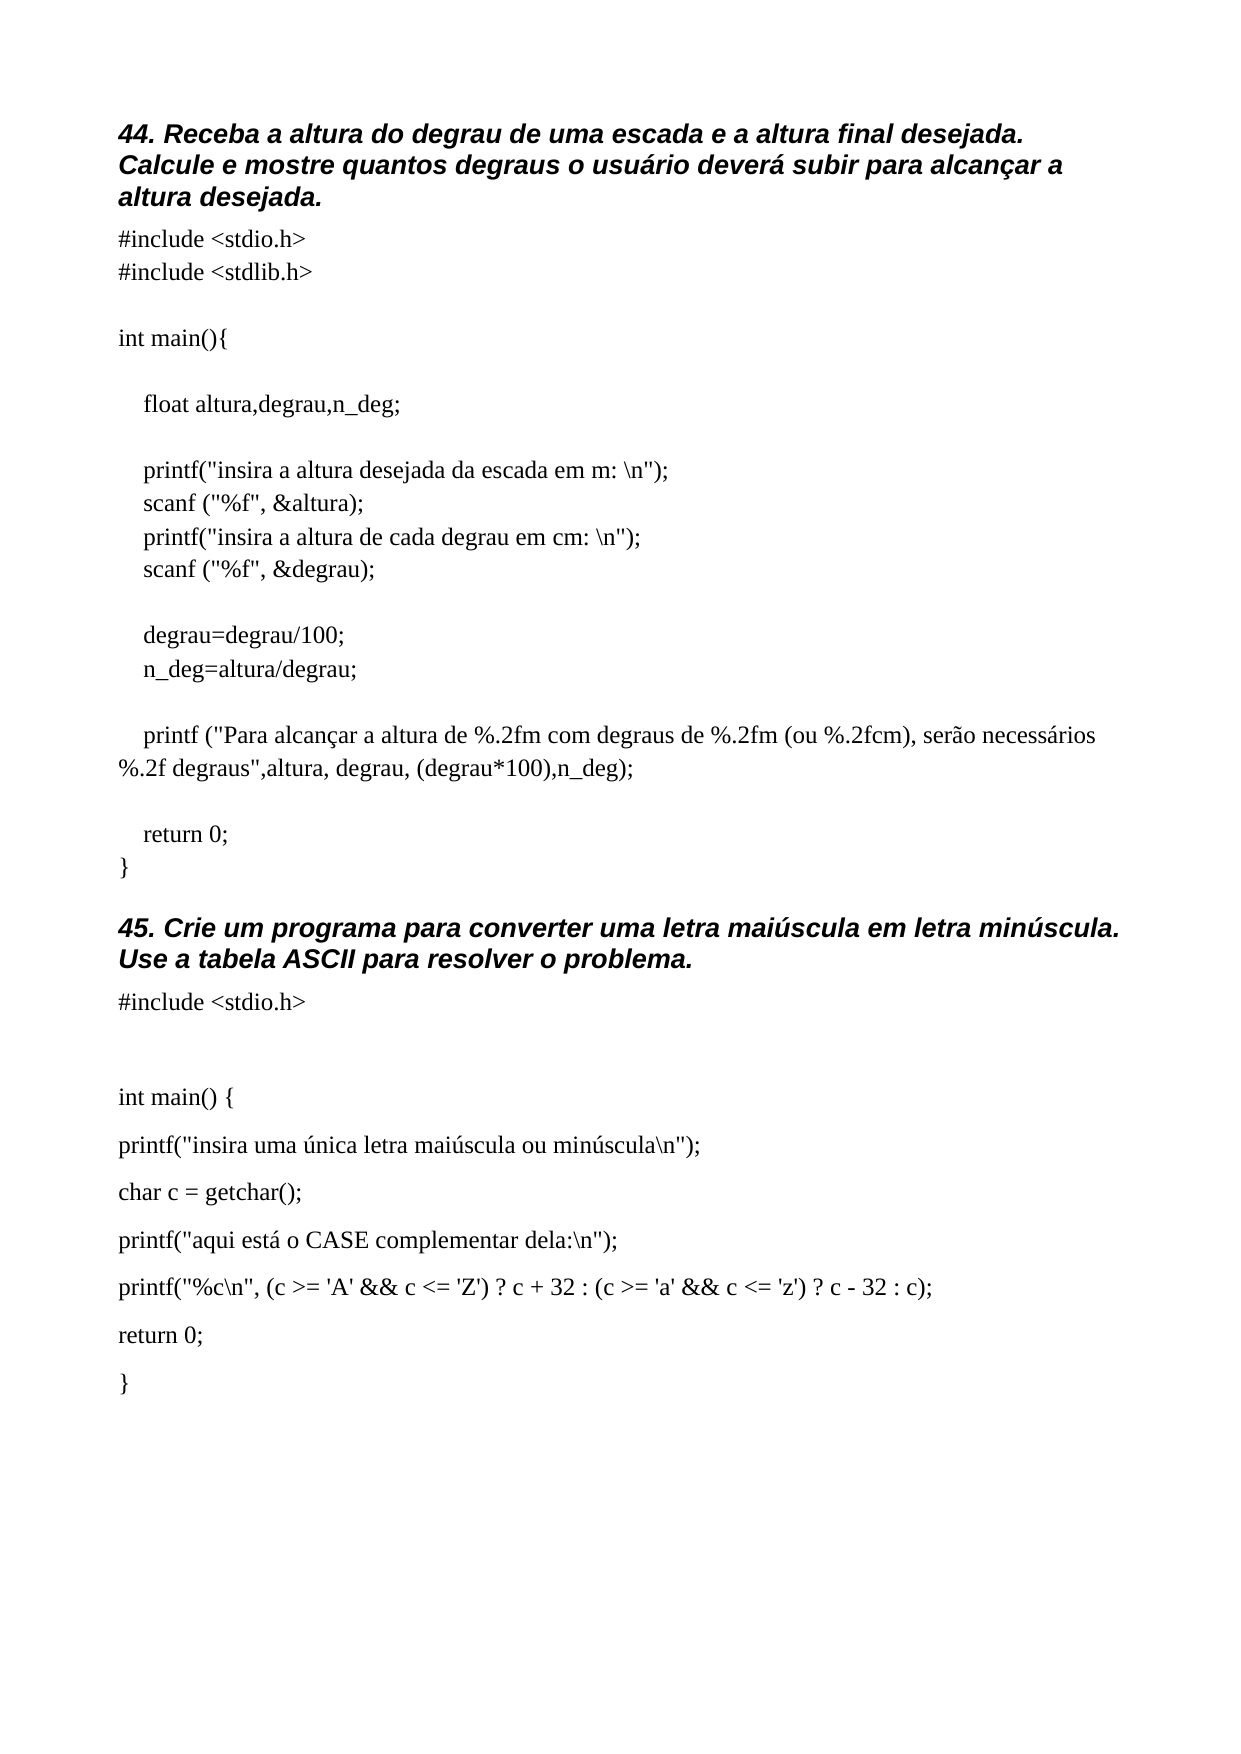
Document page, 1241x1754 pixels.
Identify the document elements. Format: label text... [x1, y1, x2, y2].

text char c = getchar(); [118, 1177, 1122, 1206]
text #include <stdio.h> #include <stdlib.h> int main(){ float altura,degrau,n_deg; printf("insira a altura desejada da escada em m: \n"); scanf ("%f", &altura); printf("insira a altura de cada degrau em cm: \n"); scanf ("%f", &degrau); degrau=degrau/100; n_deg=altura/degrau; printf ("Para alcançar a altura de %.2fm com degraus de %.2fm (ou %.2fcm), serão necessários %.2f degraus",altura, degrau, (degrau*100),n_deg); return 0; } [118, 224, 1122, 881]
text printf("aqui está o CASE complementar dela:\n"); [118, 1225, 1122, 1254]
subtitle 44. Receba a altura do degrau de uma escada e a altura final desejada. Calcule e mostre quantos degraus o usuário deverá subir para alcançar a altura desejada. [118, 118, 1122, 212]
text return 0; [118, 1320, 1122, 1349]
text int main() { [118, 1082, 1122, 1111]
text } [118, 1368, 1122, 1396]
subtitle 45. Crie um programa para converter uma letra maiúscula em letra minúscula. Use a tabela ASCII para resolver o problema. [118, 912, 1122, 974]
text printf("insira uma única letra maiúscula ou minúscula\n"); [118, 1130, 1122, 1158]
text #include <stdio.h> [118, 987, 1122, 1016]
text printf("%c\n", (c >= 'A' && c <= 'Z') ? c + 32 : (c >= 'a' && c <= 'z') ? c - 32 : c); [118, 1272, 1122, 1301]
